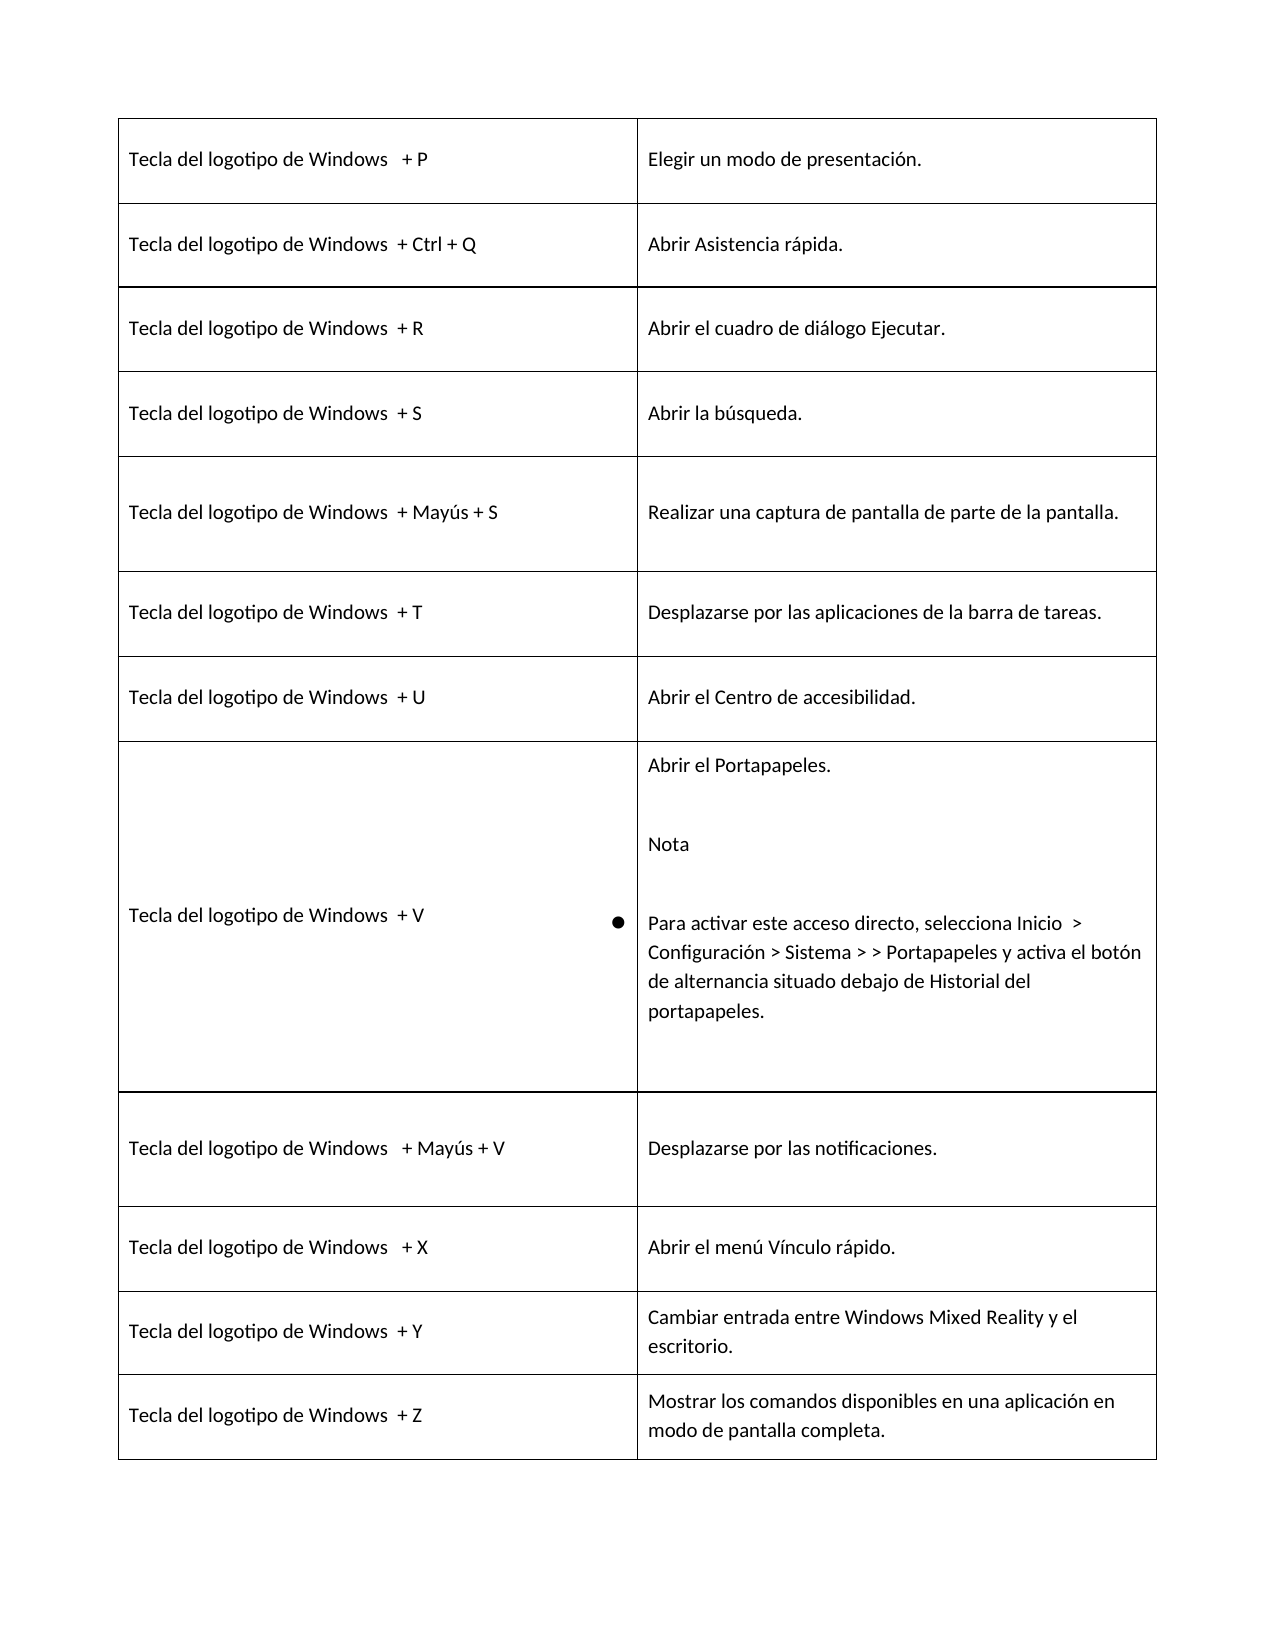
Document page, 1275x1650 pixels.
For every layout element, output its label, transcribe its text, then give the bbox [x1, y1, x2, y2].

table_cell Abrir el cuadro de diálogo Ejecutar. [638, 288, 1156, 371]
table_cell Tecla del logotipo de Windows + Y [119, 1292, 637, 1374]
table_cell Tecla del logotipo de Windows + Ctrl + Q [119, 204, 637, 286]
table_cell Tecla del logotipo de Windows + Mayús + V [119, 1093, 637, 1206]
table_cell Abrir Asistencia rápida. [638, 204, 1156, 286]
table_cell Tecla del logotipo de Windows + S [119, 372, 637, 456]
table_cell Mostrar los comandos disponibles en una aplicación en modo de pantalla completa. [638, 1375, 1156, 1459]
table_cell Tecla del logotipo de Windows + Z [119, 1375, 637, 1459]
table_cell Abrir la búsqueda. [638, 372, 1156, 456]
table_cell Cambiar entrada entre Windows Mixed Reality y el escritorio. [638, 1292, 1156, 1374]
table_cell Desplazarse por las notificaciones. [638, 1093, 1156, 1206]
table_cell Abrir el Centro de accesibilidad. [638, 657, 1156, 741]
table_cell Tecla del logotipo de Windows + T [119, 572, 637, 656]
table_cell Tecla del logotipo de Windows + U [119, 657, 637, 741]
table_cell Abrir el menú Vínculo rápido. [638, 1207, 1156, 1291]
table_cell Elegir un modo de presentación. [638, 119, 1156, 203]
table_cell Tecla del logotipo de Windows + X [119, 1207, 637, 1291]
table_cell Tecla del logotipo de Windows + P [119, 119, 637, 203]
table_cell Realizar una captura de pantalla de parte de la pantalla. [638, 457, 1156, 571]
table_cell Abrir el Portapapeles. Nota Para activar este acceso directo, selecciona Inicio > Configuración > Sistema > > Portapapeles y activa el botón de alternancia situado debajo de Historial del portapapeles. [638, 742, 1156, 1091]
table_cell Tecla del logotipo de Windows + Mayús + S [119, 457, 637, 571]
table_cell Tecla del logotipo de Windows + V [119, 742, 637, 1091]
table_cell Tecla del logotipo de Windows + R [119, 288, 637, 371]
table_cell Desplazarse por las aplicaciones de la barra de tareas. [638, 572, 1156, 656]
